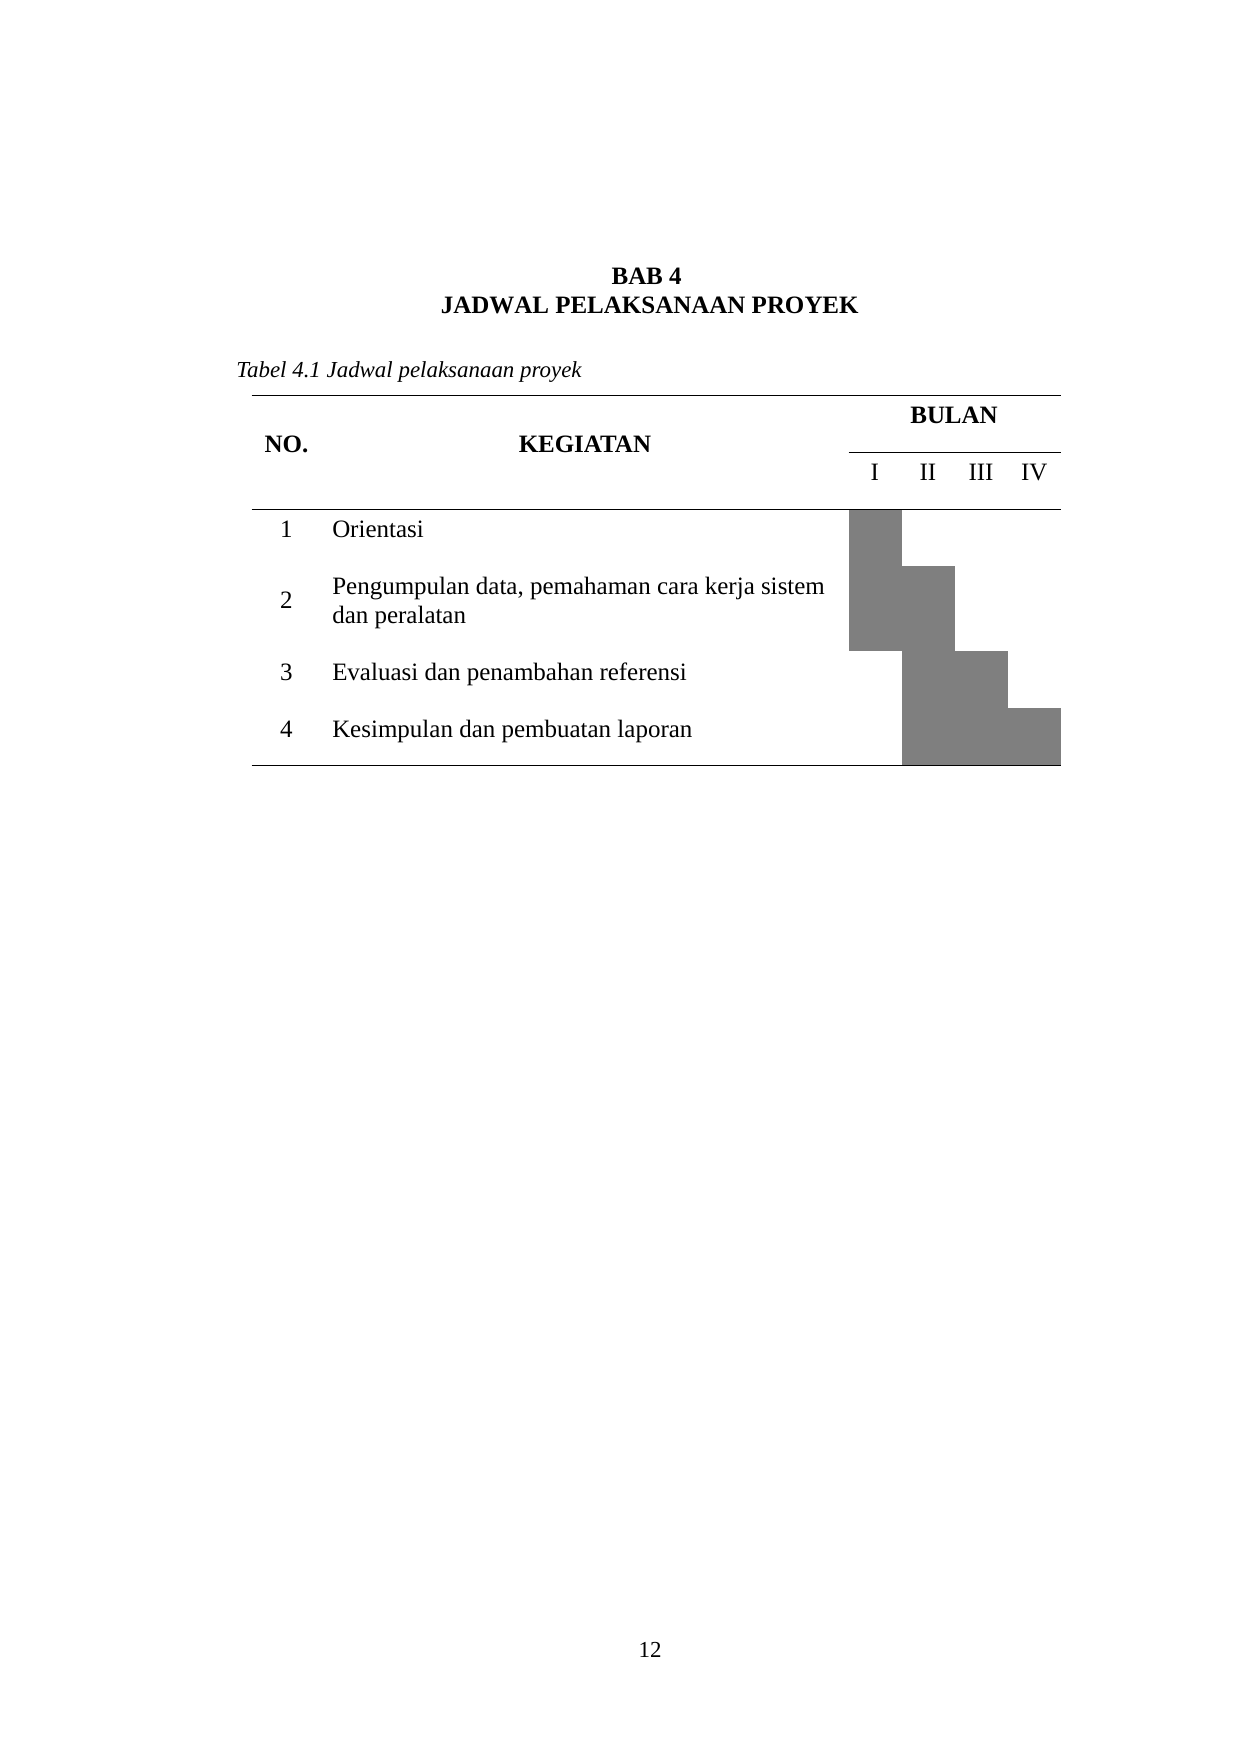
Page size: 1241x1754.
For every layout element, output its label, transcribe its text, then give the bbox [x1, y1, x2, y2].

table_cell IV [1008, 453, 1061, 508]
table_cell [849, 510, 902, 566]
table_cell [902, 651, 955, 708]
subtitle JADWAL PELAKSANAAN PROYEK [236, 261, 1063, 318]
table_cell 3 [252, 651, 322, 708]
table_cell Pengumpulan data, pemahaman cara kerja sistem dan peralatan [322, 566, 848, 651]
table_cell [1008, 708, 1061, 765]
table_cell [902, 708, 955, 765]
table_cell Kesimpulan dan pembuatan laporan [322, 708, 848, 765]
table_cell 4 [252, 708, 322, 765]
text Tabel 4.1 Jadwal pelaksanaan proyek [236, 356, 1063, 382]
table_cell [849, 651, 902, 708]
table_cell Orientasi [322, 510, 848, 566]
table_cell 2 [252, 566, 322, 651]
table_cell 1 [252, 510, 322, 566]
table_cell [1008, 651, 1061, 708]
table_cell [955, 510, 1008, 566]
table_header NO. [252, 396, 322, 508]
table_cell [902, 510, 955, 566]
table_cell [955, 566, 1008, 651]
table_cell Evaluasi dan penambahan referensi [322, 651, 848, 708]
table_cell [955, 651, 1008, 708]
table_header BULAN [849, 396, 1061, 452]
table_cell [849, 708, 902, 765]
table_header KEGIATAN [322, 396, 848, 508]
table_cell [902, 566, 955, 651]
table_cell I [849, 453, 902, 508]
table_cell II [902, 453, 955, 508]
table_cell [849, 566, 902, 651]
table_cell [955, 708, 1008, 765]
table_cell [1008, 510, 1061, 566]
table_cell III [955, 453, 1008, 508]
table_cell [1008, 566, 1061, 651]
